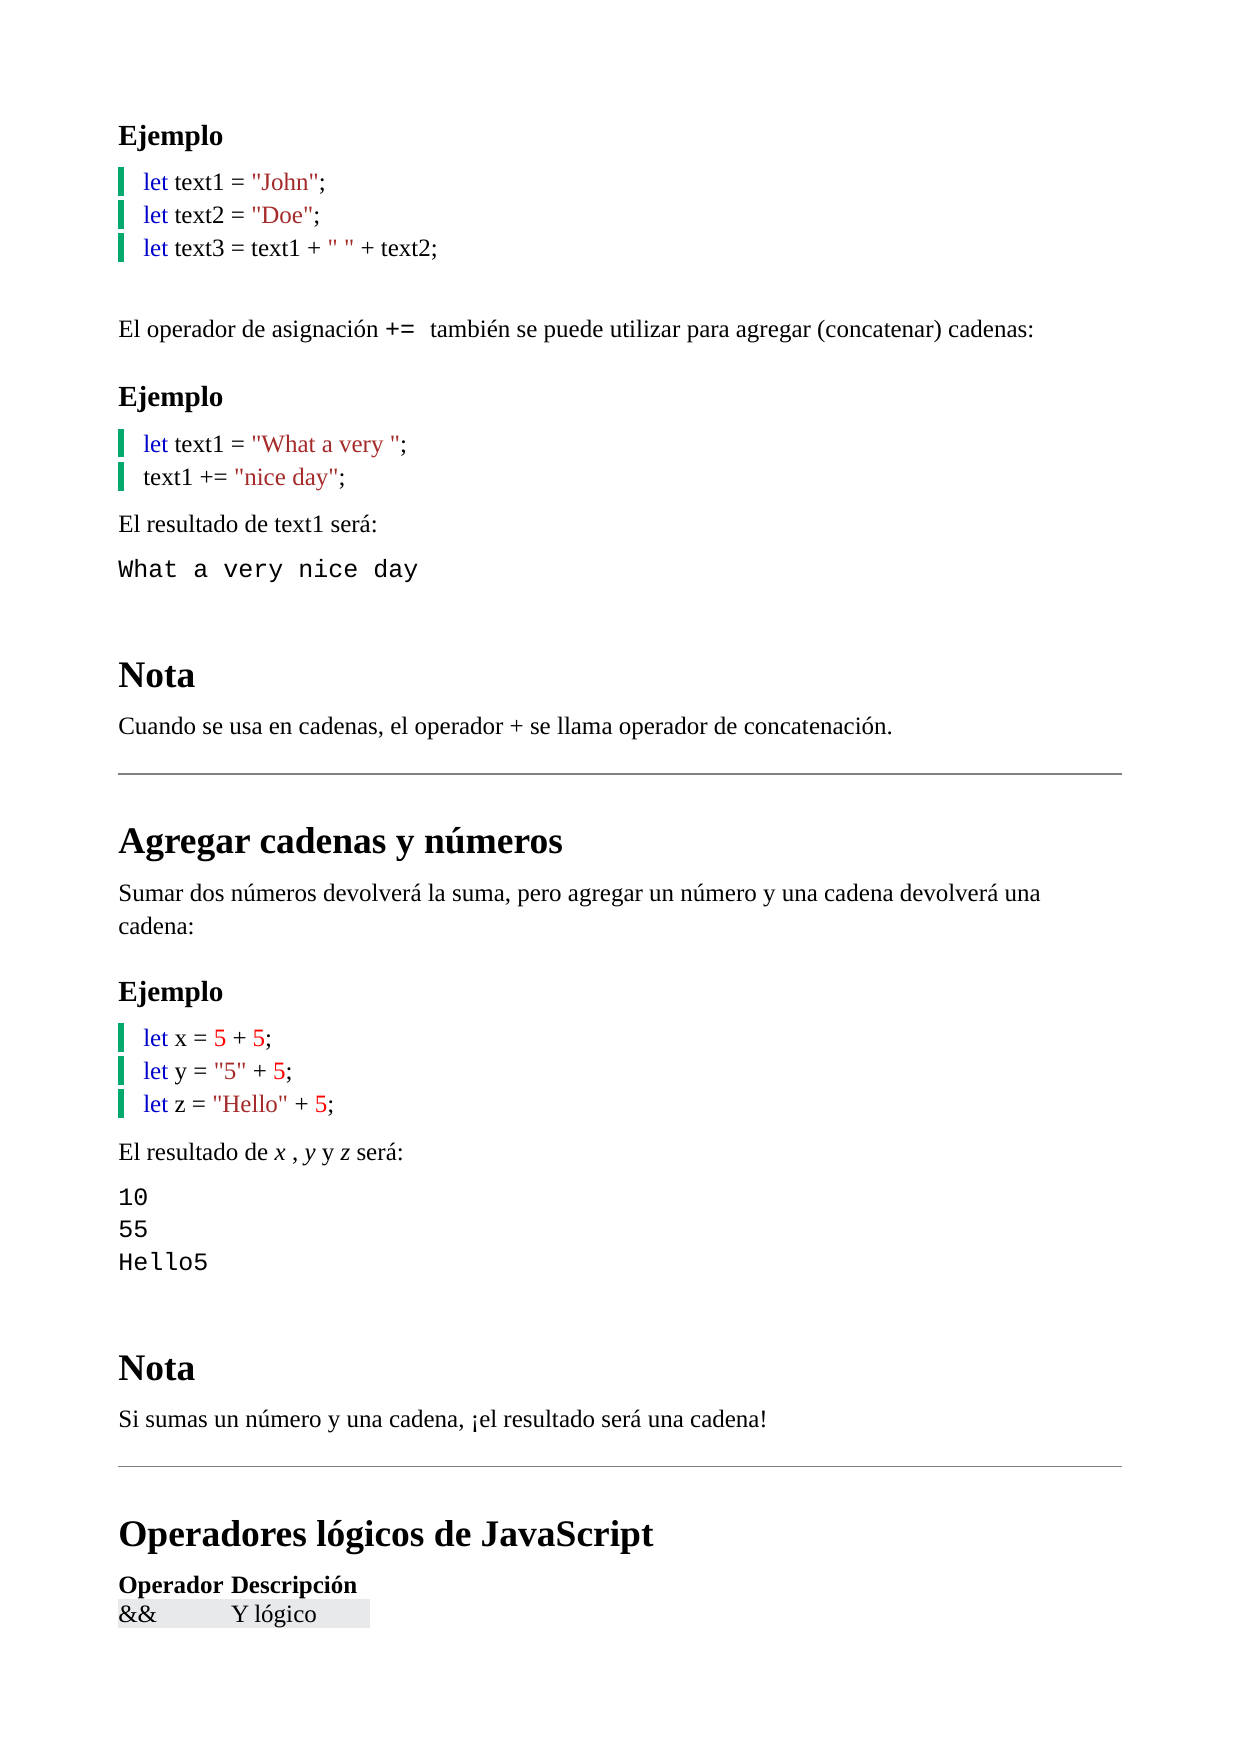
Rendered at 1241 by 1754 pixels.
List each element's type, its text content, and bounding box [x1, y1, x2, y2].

text let text1 = "What a very "; text1 += "nice day"; [118, 429, 1122, 491]
subtitle Ejemplo [118, 974, 1122, 1007]
subtitle Ejemplo [118, 118, 1122, 152]
subtitle Ejemplo [118, 379, 1122, 413]
table_header Descripción [231, 1570, 370, 1599]
text let x = 5 + 5; let y = "5" + 5; let z = "Hello" + 5; [118, 1023, 1122, 1118]
text 10 55 Hello5 [118, 1184, 1122, 1278]
text El resultado de text1 será: [118, 509, 1122, 538]
text Sumar dos números devolverá la suma, pero agregar un número y una cadena devolverá una cadena: [118, 878, 1122, 939]
table_header Operador [118, 1570, 231, 1599]
text Si sumas un número y una cadena, ¡el resultado será una cadena! [118, 1404, 1122, 1433]
text El operador de asignación += también se puede utilizar para agregar (concatenar) cadenas: [118, 314, 1122, 345]
subtitle Nota [118, 1345, 1122, 1388]
subtitle Agregar cadenas y números [118, 819, 1122, 862]
text What a very nice day [118, 557, 1122, 585]
text El resultado de x , y y z será: [118, 1137, 1122, 1166]
text Cuando se usa en cadenas, el operador + se llama operador de concatenación. [118, 711, 1122, 740]
table_cell Y lógico [231, 1599, 370, 1628]
table_cell && [118, 1599, 231, 1628]
text let text1 = "John"; let text2 = "Doe"; let text3 = text1 + " " + text2; [118, 167, 1122, 262]
subtitle Nota [118, 653, 1122, 696]
subtitle Operadores lógicos de JavaScript [118, 1511, 1122, 1554]
